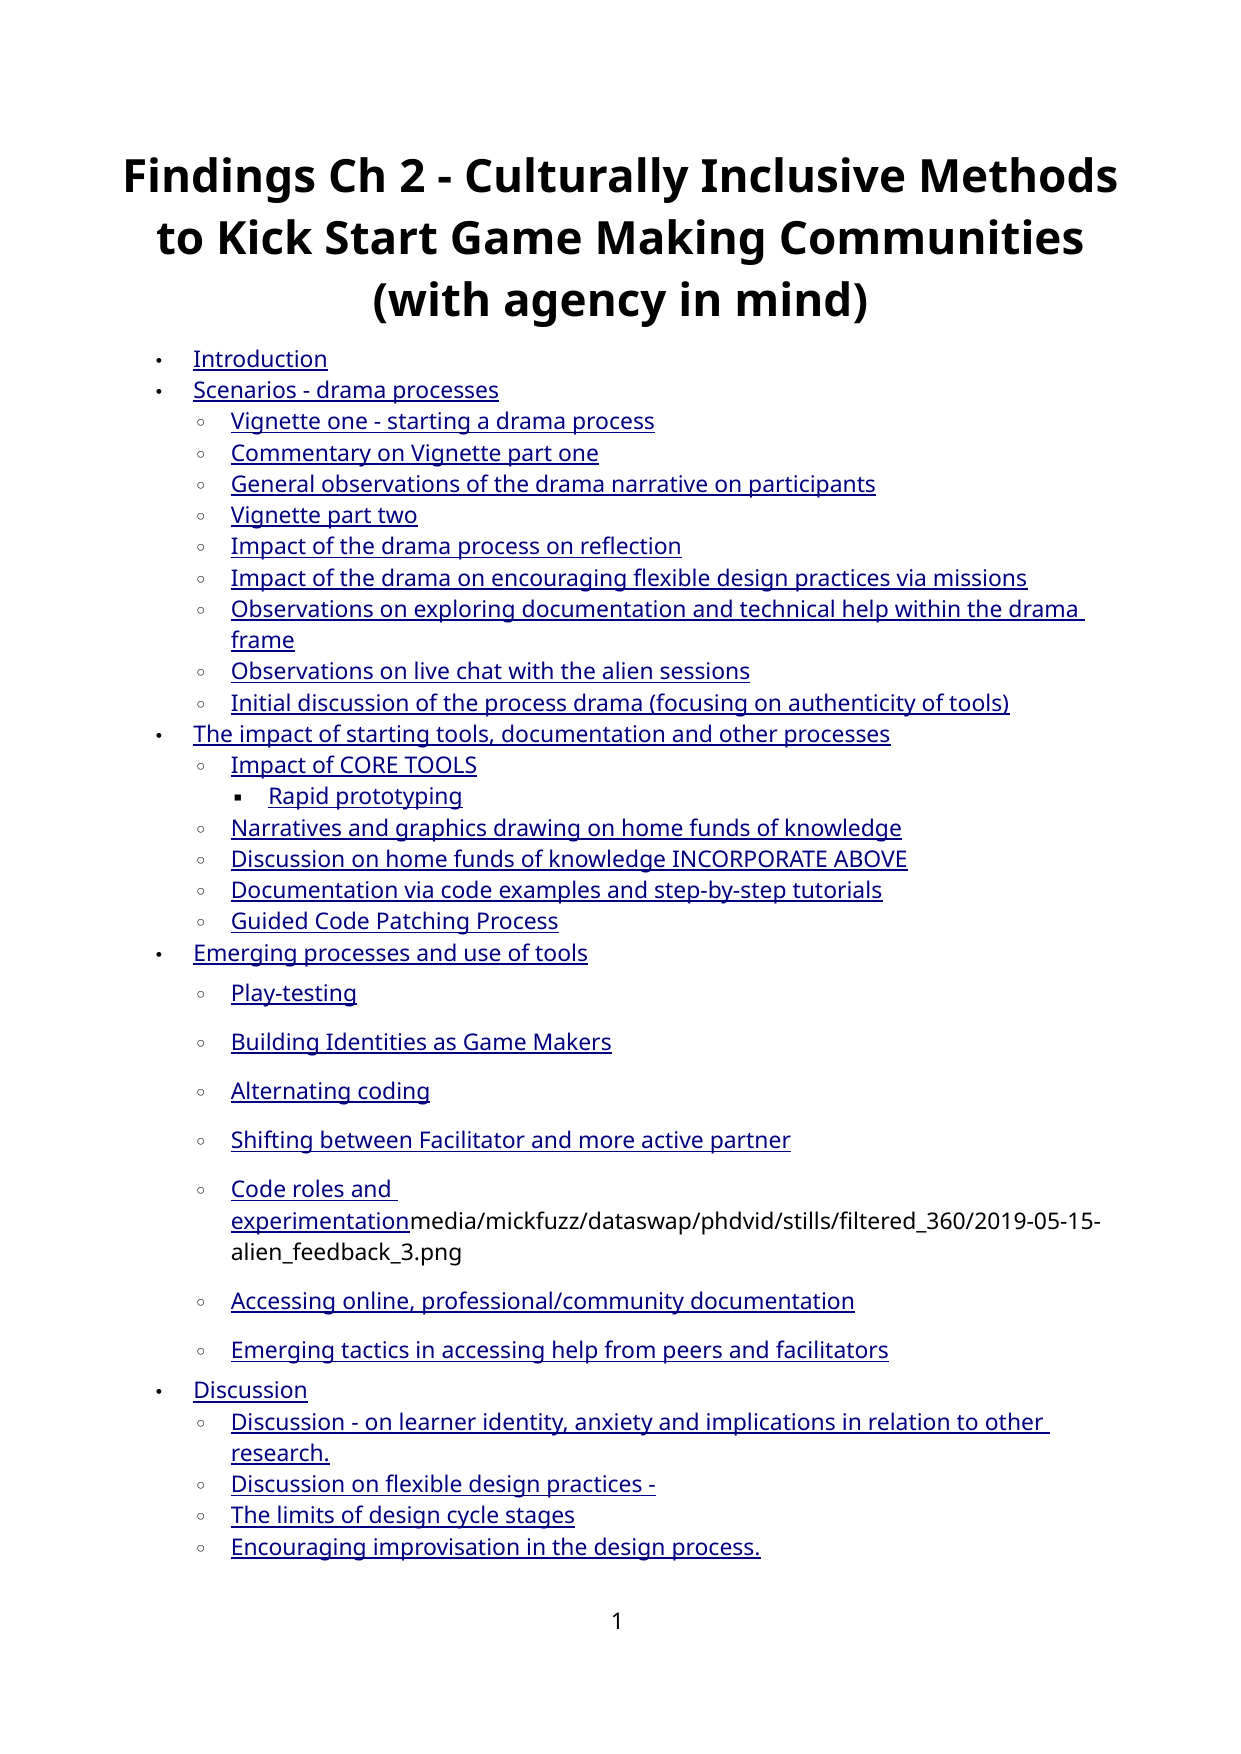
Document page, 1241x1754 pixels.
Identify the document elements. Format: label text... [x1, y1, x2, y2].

list Observations on live chat with the alien sessions [193, 655, 1122, 687]
list Code roles and experimentationmedia/mickfuzz/dataswap/phdvid/stills/filtered_360/2019-05-15-alien_feedback_3.png [193, 1173, 1122, 1267]
list Introduction [156, 343, 1122, 374]
list Discussion on flexible design practices - [193, 1468, 1122, 1499]
list Documentation via code examples and step-by-step tutorials [193, 874, 1122, 905]
list General observations of the drama narrative on participants [193, 468, 1122, 499]
list Commentary on Vignette part one [193, 437, 1122, 468]
list Rapid prototyping [231, 780, 1122, 812]
list The impact of starting tools, documentation and other processes [156, 718, 1122, 749]
title Findings Ch 2 - Culturally Inclusive Methods to Kick Start Game Making Communities (with agency in mind) [118, 143, 1122, 330]
list Discussion - on learner identity, anxiety and implications in relation to other research. [193, 1406, 1122, 1468]
list Play-testing [193, 977, 1122, 1008]
list Emerging tactics in accessing help from peers and facilitators [193, 1334, 1122, 1366]
list Vignette one - starting a drama process [193, 405, 1122, 437]
list Impact of the drama on encouraging flexible design practices via missions [193, 562, 1122, 593]
list Impact of the drama process on reflection [193, 530, 1122, 562]
list Encouraging improvisation in the design process. [193, 1531, 1122, 1562]
list Alternating coding [193, 1075, 1122, 1106]
list Narratives and graphics drawing on home funds of knowledge [193, 812, 1122, 843]
list Discussion on home funds of knowledge INCORPORATE ABOVE [193, 843, 1122, 874]
list Emerging processes and use of tools [156, 937, 1122, 968]
list Vignette part two [193, 499, 1122, 530]
list Scenarios - drama processes [156, 374, 1122, 405]
list Accessing online, professional/community documentation [193, 1285, 1122, 1316]
list Discussion [156, 1374, 1122, 1406]
list Building Identities as Game Makers [193, 1026, 1122, 1057]
list Observations on exploring documentation and technical help within the drama frame [193, 593, 1122, 655]
list The limits of design cycle stages [193, 1499, 1122, 1531]
list Guided Code Patching Process [193, 905, 1122, 937]
list Shifting between Facilitator and more active partner [193, 1124, 1122, 1156]
list Impact of CORE TOOLS [193, 749, 1122, 780]
list Initial discussion of the process drama (focusing on authenticity of tools) [193, 687, 1122, 718]
